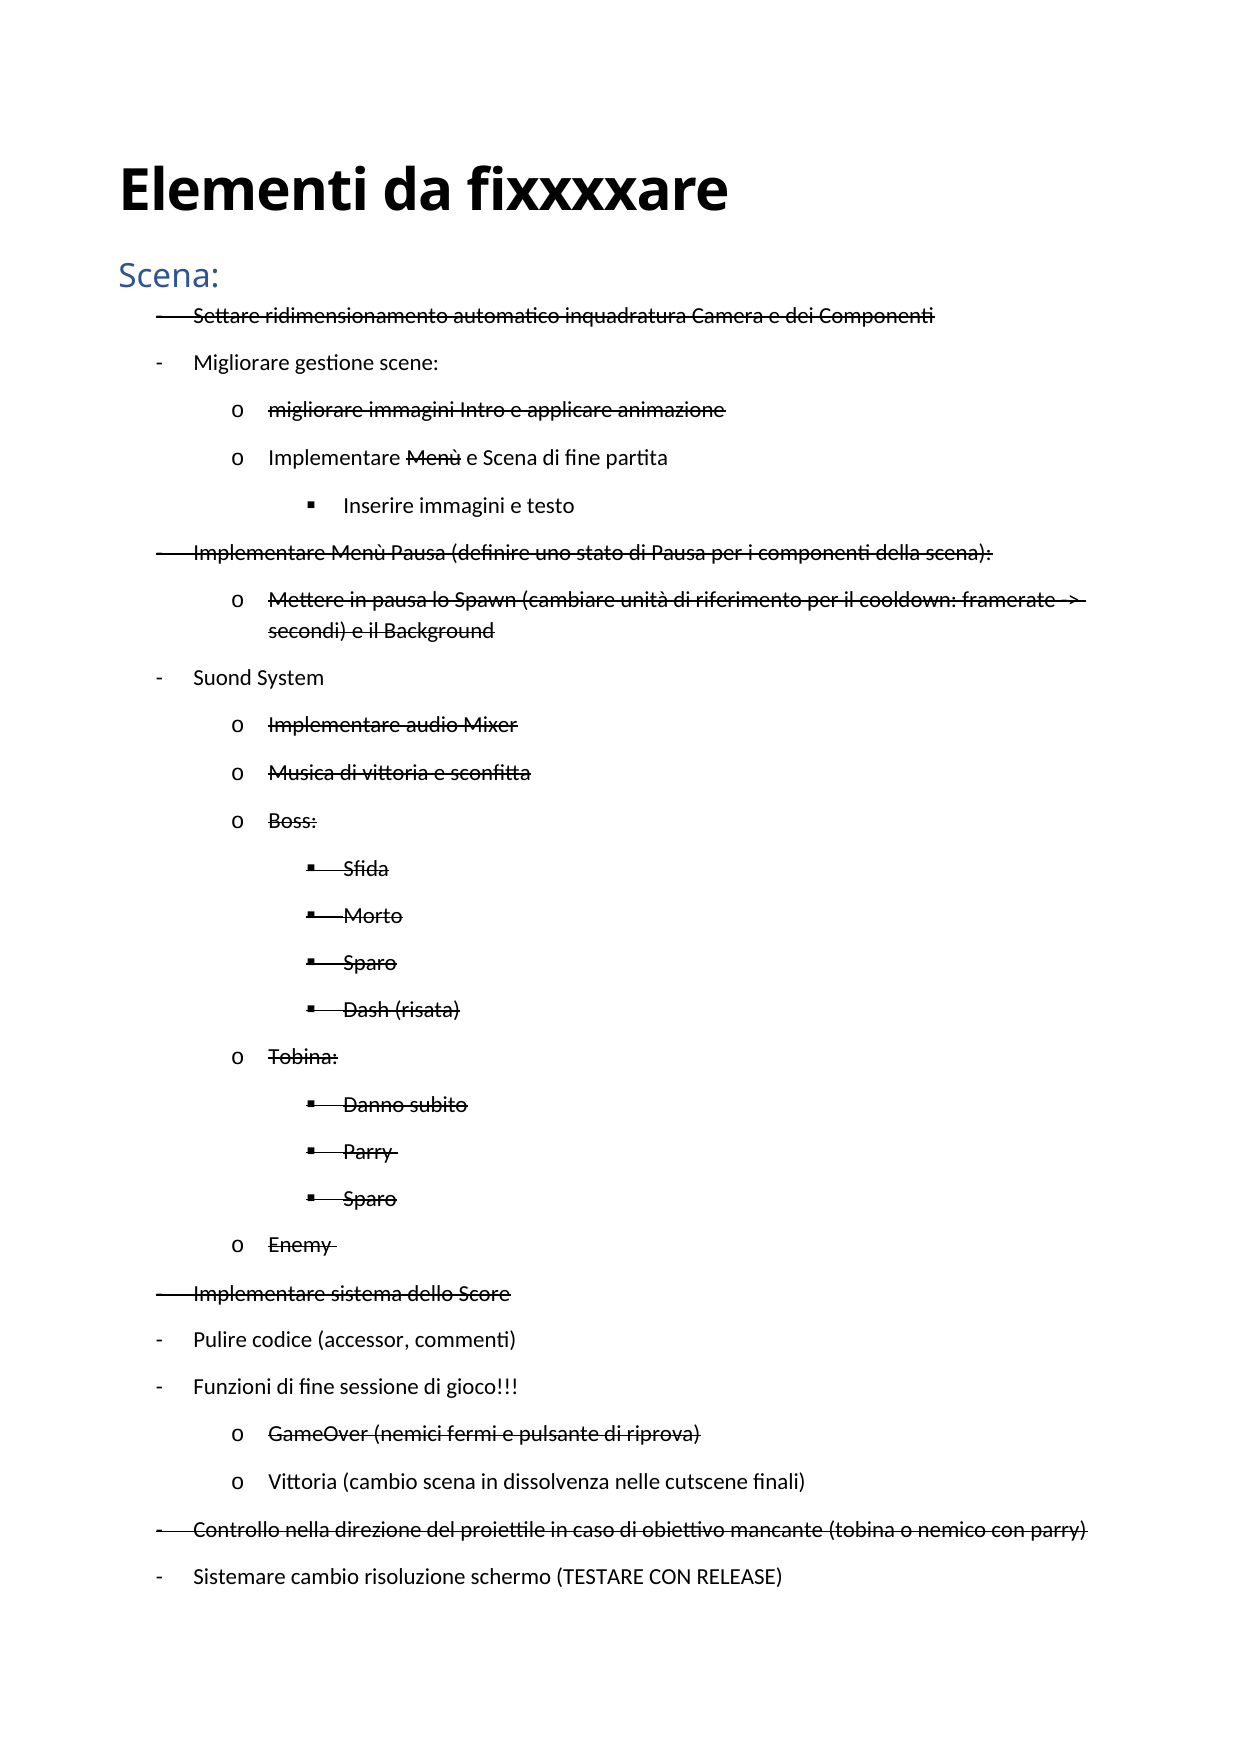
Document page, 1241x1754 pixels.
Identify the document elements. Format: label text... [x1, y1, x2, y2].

list Dash (risata) [306, 995, 1122, 1023]
list Controllo nella direzione del proiettile in caso di obiettivo mancante (tobina o nemico con parry) [156, 1516, 1122, 1543]
list Migliorare gestione scene: [156, 348, 1122, 376]
list Pulire codice (accessor, commenti) [156, 1326, 1122, 1353]
list GameOver (nemici fermi e pulsante di riprova) [231, 1419, 1122, 1448]
list Sfida [306, 854, 1122, 882]
list Vittoria (cambio scena in dissolvenza nelle cutscene finali) [231, 1467, 1122, 1497]
list Funzioni di fine sessione di gioco!!! [156, 1372, 1122, 1400]
list Implementare audio Mixer [231, 710, 1122, 739]
list Implementare Menù Pausa (definire uno stato di Pausa per i componenti della scena): [156, 538, 1122, 566]
list Mettere in pausa lo Spawn (cambiare unità di riferimento per il cooldown: framerate -> secondi) e il Background [231, 585, 1122, 644]
list Inserire immagini e testo [306, 491, 1122, 519]
list Sparo [306, 948, 1122, 976]
list Morto [306, 901, 1122, 929]
title Elementi da fixxxxare [118, 148, 1122, 227]
list migliorare immagini Intro e applicare animazione [231, 395, 1122, 424]
list Musica di vittoria e sconfitta [231, 758, 1122, 787]
list Settare ridimensionamento automatico inquadratura Camera e dei Componenti [156, 301, 1122, 329]
list Implementare sistema dello Score [156, 1279, 1122, 1307]
list Tobina: [231, 1042, 1122, 1071]
list Sistemare cambio risoluzione schermo (TESTARE CON RELEASE) [156, 1562, 1122, 1590]
subtitle Scena: [118, 252, 1122, 297]
list Implementare Menù e Scena di fine partita [231, 443, 1122, 472]
list Sparo [306, 1184, 1122, 1212]
list Danno subito [306, 1090, 1122, 1118]
list Suond System [156, 663, 1122, 691]
list Boss: [231, 806, 1122, 835]
list Parry [306, 1137, 1122, 1165]
list Enemy [231, 1231, 1122, 1260]
